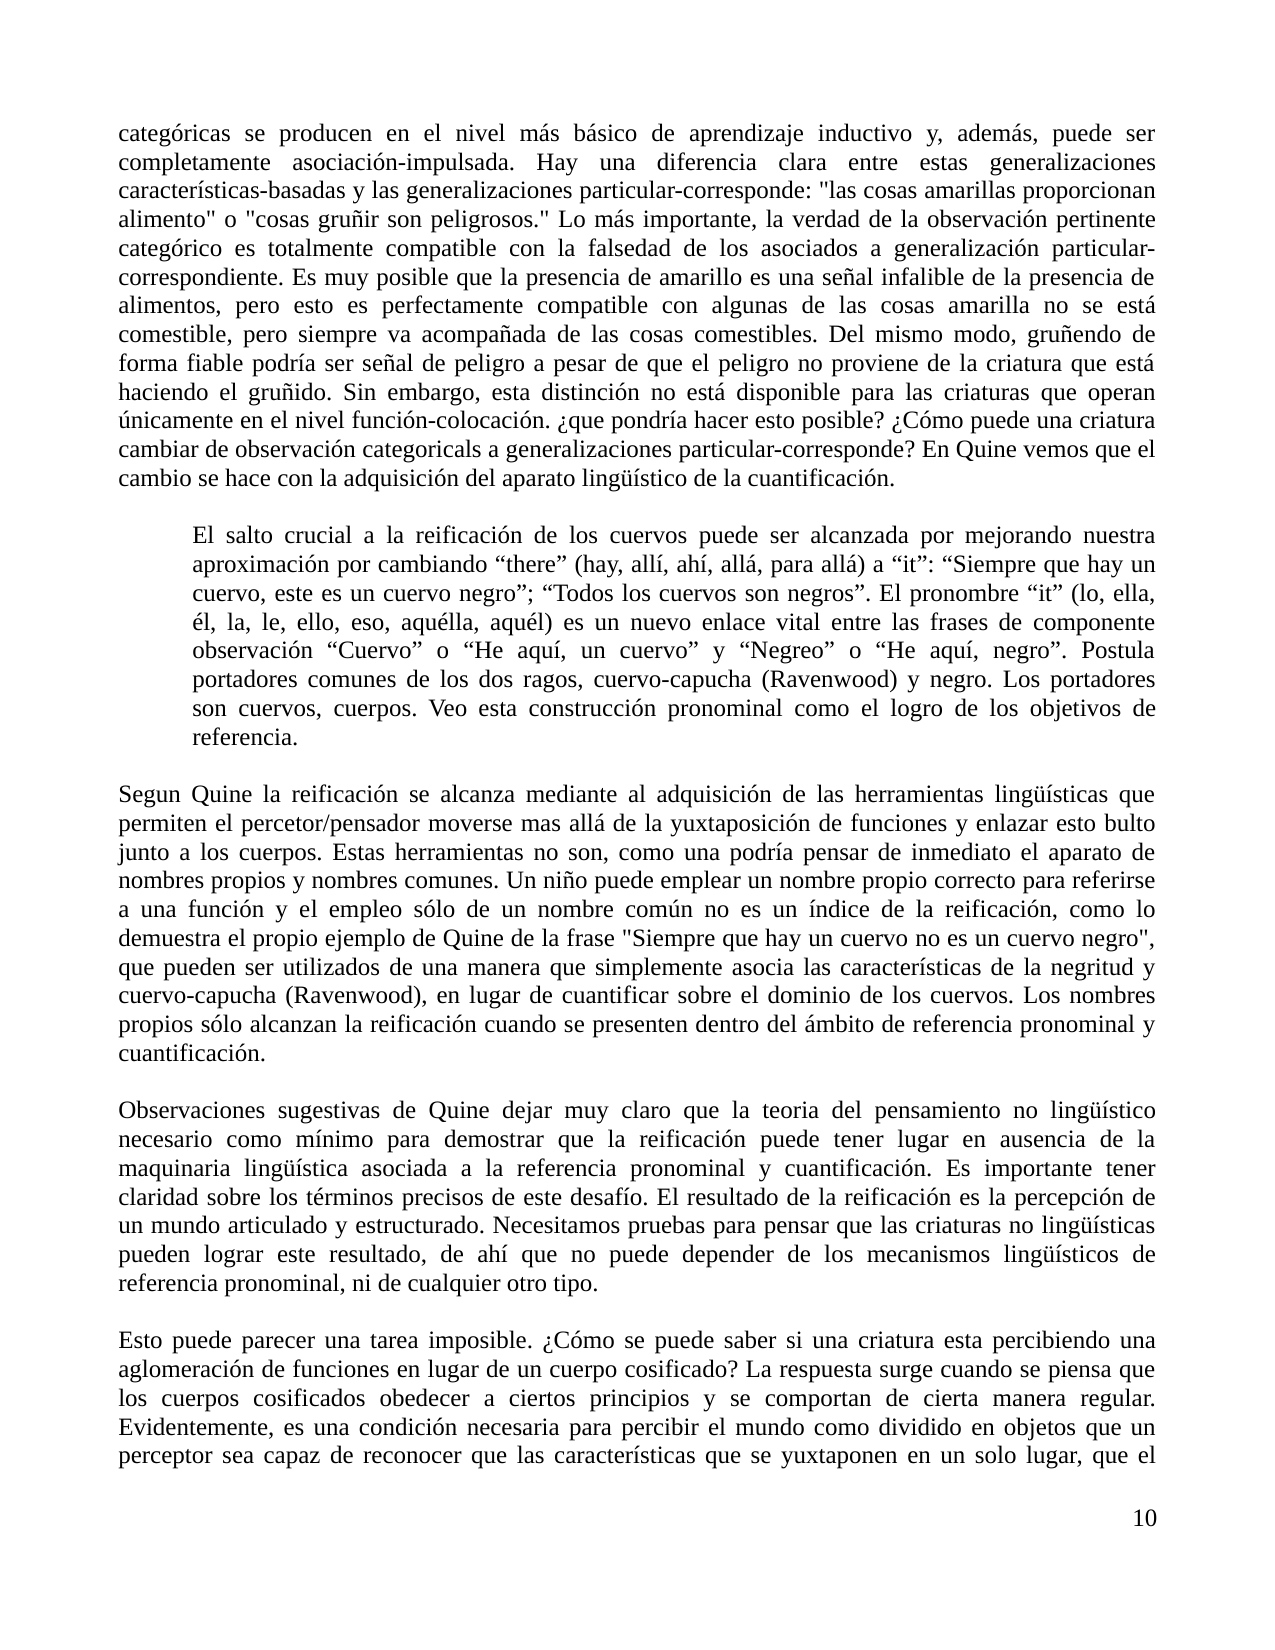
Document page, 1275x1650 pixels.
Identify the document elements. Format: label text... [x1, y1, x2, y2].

text categóricas se producen en el nivel más básico de aprendizaje inductivo y, además, puede ser completamente asociación-impulsada. Hay una diferencia clara entre estas generalizaciones características-basadas y las generalizaciones particular-corresponde: "las cosas amarillas proporcionan alimento" o "cosas gruñir son peligrosos." Lo más importante, la verdad de la observación pertinente categórico es totalmente compatible con la falsedad de los asociados a generalización particular-correspondiente. Es muy posible que la presencia de amarillo es una señal infalible de la presencia de alimentos, pero esto es perfectamente compatible con algunas de las cosas amarilla no se está comestible, pero siempre va acompañada de las cosas comestibles. Del mismo modo, gruñendo de forma fiable podría ser señal de peligro a pesar de que el peligro no proviene de la criatura que está haciendo el gruñido. Sin embargo, esta distinción no está disponible para las criaturas que operan únicamente en el nivel función-colocación. ¿que pondría hacer esto posible? ¿Cómo puede una criatura cambiar de observación categoricals a generalizaciones particular-corresponde? En Quine vemos que el cambio se hace con la adquisición del aparato lingüístico de la cuantificación. [118, 118, 1157, 492]
text El salto crucial a la reificación de los cuervos puede ser alcanzada por mejorando nuestra aproximación por cambiando “there” (hay, allí, ahí, allá, para allá) a “it”: “Siempre que hay un cuervo, este es un cuervo negro”; “Todos los cuervos son negros”. El pronombre “it” (lo, ella, él, la, le, ello, eso, aquélla, aquél) es un nuevo enlace vital entre las frases de componente observación “Cuervo” o “He aquí, un cuervo” y “Negreo” o “He aquí, negro”. Postula portadores comunes de los dos ragos, cuervo-capucha (Ravenwood) y negro. Los portadores son cuervos, cuerpos. Veo esta construcción pronominal como el logro de los objetivos de referencia. [192, 521, 1157, 751]
text Observaciones sugestivas de Quine dejar muy claro que la teoria del pensamiento no lingüístico necesario como mínimo para demostrar que la reificación puede tener lugar en ausencia de la maquinaria lingüística asociada a la referencia pronominal y cuantificación. Es importante tener claridad sobre los términos precisos de este desafío. El resultado de la reificación es la percepción de un mundo articulado y estructurado. Necesitamos pruebas para pensar que las criaturas no lingüísticas pueden lograr este resultado, de ahí que no puede depender de los mecanismos lingüísticos de referencia pronominal, ni de cualquier otro tipo. [118, 1096, 1157, 1297]
text Esto puede parecer una tarea imposible. ¿Cómo se puede saber si una criatura esta percibiendo una aglomeración de funciones en lugar de un cuerpo cosificado? La respuesta surge cuando se piensa que los cuerpos cosificados obedecer a ciertos principios y se comportan de cierta manera regular. Evidentemente, es una condición necesaria para percibir el mundo como dividido en objetos que un perceptor sea capaz de reconocer que las características que se yuxtaponen en un solo lugar, que el [118, 1326, 1157, 1469]
text Segun Quine la reificación se alcanza mediante al adquisición de las herramientas lingüísticas que permiten el percetor/pensador moverse mas allá de la yuxtaposición de funciones y enlazar esto bulto junto a los cuerpos. Estas herramientas no son, como una podría pensar de inmediato el aparato de nombres propios y nombres comunes. Un niño puede emplear un nombre propio correcto para referirse a una función y el empleo sólo de un nombre común no es un índice de la reificación, como lo demuestra el propio ejemplo de Quine de la frase "Siempre que hay un cuervo no es un cuervo negro", que pueden ser utilizados de una manera que simplemente asocia las características de la negritud y cuervo-capucha (Ravenwood), en lugar de cuantificar sobre el dominio de los cuervos. Los nombres propios sólo alcanzan la reificación cuando se presenten dentro del ámbito de referencia pronominal y cuantificación. [118, 779, 1157, 1067]
